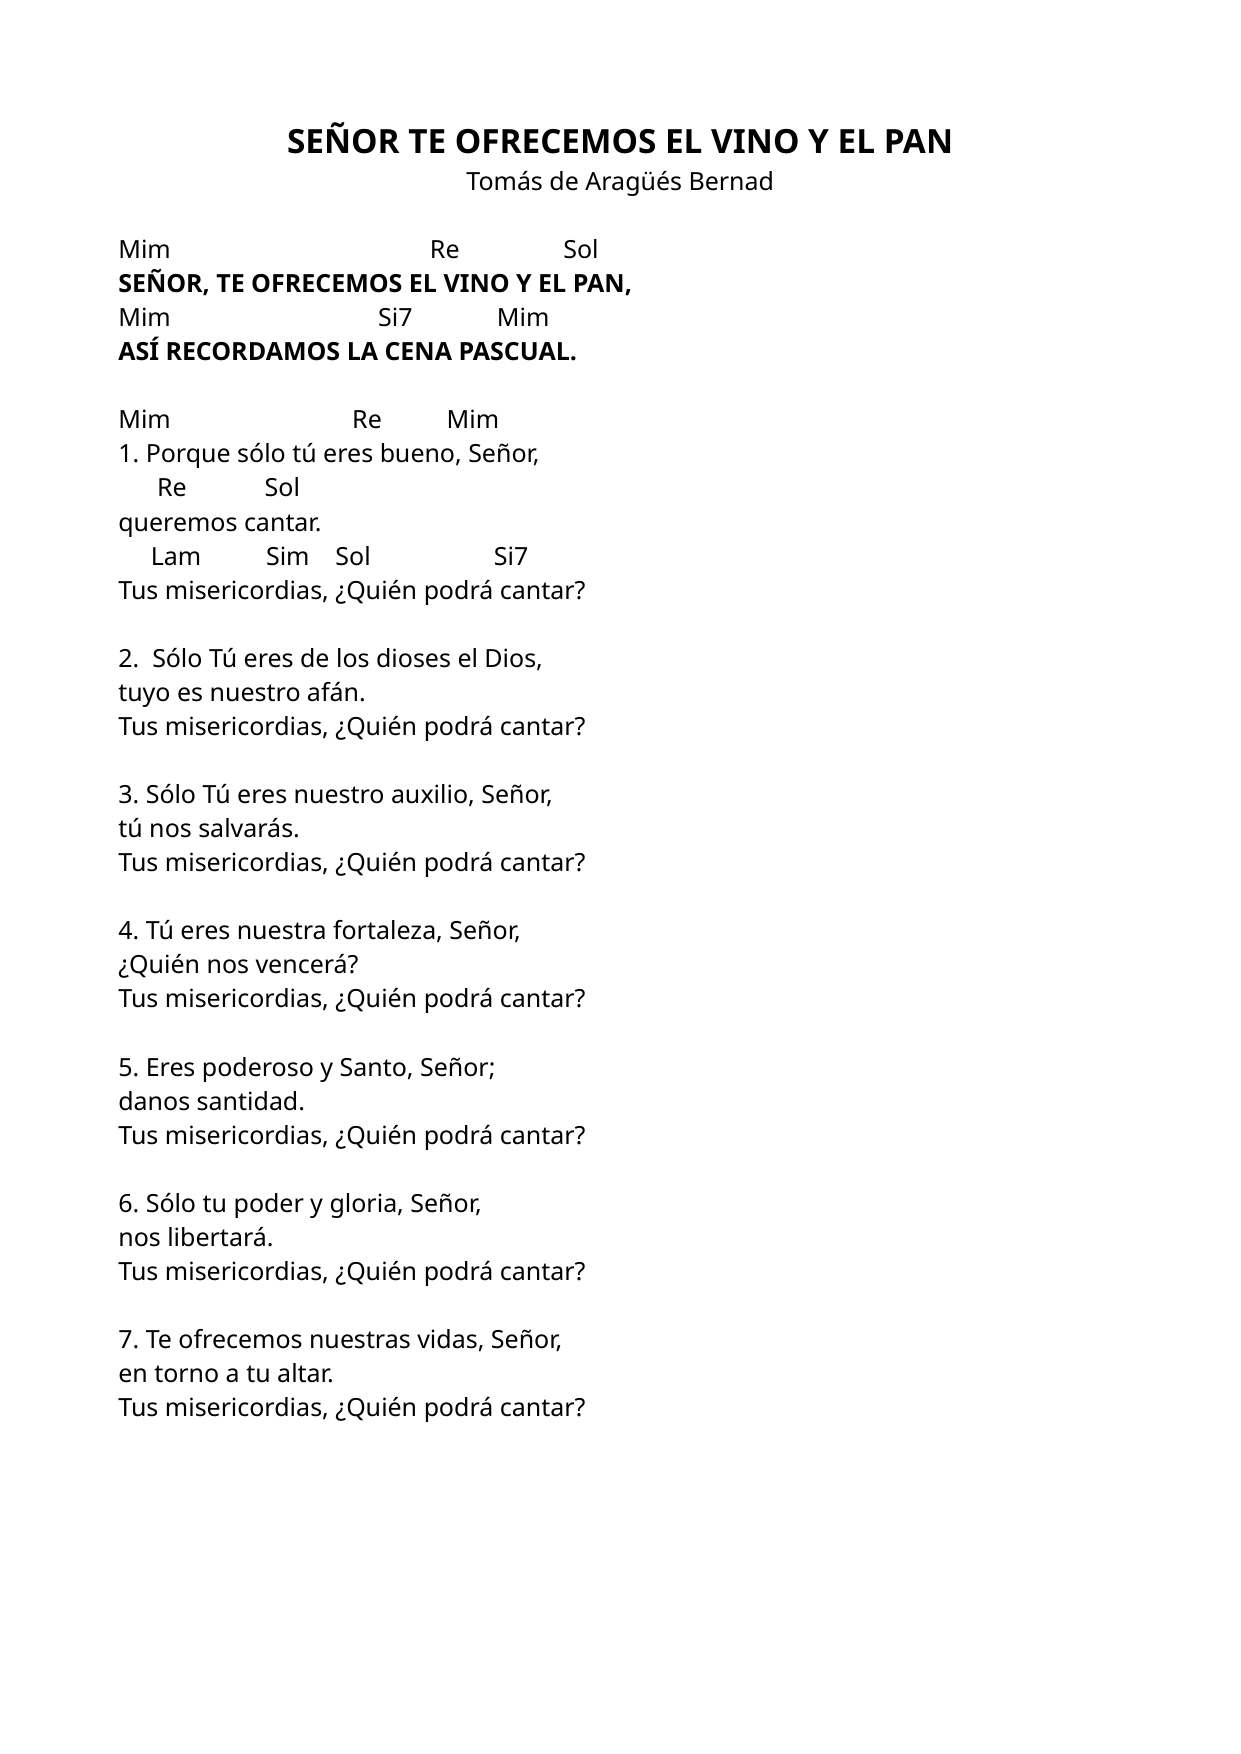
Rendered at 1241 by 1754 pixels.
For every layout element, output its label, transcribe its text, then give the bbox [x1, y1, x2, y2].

text 5. Eres poderoso y Santo, Señor; [118, 1049, 1122, 1083]
text 3. Sólo Tú eres nuestro auxilio, Señor, [118, 777, 1122, 811]
text SEÑOR, TE OFRECEMOS EL VINO Y EL PAN, [118, 266, 1122, 300]
text Tus misericordias, ¿Quién podrá cantar? [118, 572, 1122, 606]
text Tus misericordias, ¿Quién podrá cantar? [118, 1390, 1122, 1424]
text nos libertará. [118, 1219, 1122, 1253]
text Tus misericordias, ¿Quién podrá cantar? [118, 845, 1122, 879]
text 7. Te ofrecemos nuestras vidas, Señor, [118, 1322, 1122, 1356]
text Mim Si7 Mim [118, 300, 1122, 334]
text 6. Sólo tu poder y gloria, Señor, [118, 1185, 1122, 1219]
text Tus misericordias, ¿Quién podrá cantar? [118, 1117, 1122, 1151]
text Lam Sim Sol Si7 [118, 538, 1122, 572]
text 2. Sólo Tú eres de los dioses el Dios, [118, 640, 1122, 674]
text Tomás de Aragüés Bernad [118, 163, 1122, 198]
text queremos cantar. [118, 504, 1122, 538]
text ASÍ RECORDAMOS LA CENA PASCUAL. [118, 334, 1122, 368]
text 4. Tú eres nuestra fortaleza, Señor, [118, 913, 1122, 947]
text Tus misericordias, ¿Quién podrá cantar? [118, 981, 1122, 1015]
text Re Sol [118, 470, 1122, 504]
text ¿Quién nos vencerá? [118, 947, 1122, 981]
text tú nos salvarás. [118, 811, 1122, 845]
text Tus misericordias, ¿Quién podrá cantar? [118, 1253, 1122, 1288]
text 1. Porque sólo tú eres bueno, Señor, [118, 436, 1122, 470]
text SEÑOR TE OFRECEMOS EL VINO Y EL PAN [118, 118, 1122, 163]
text en torno a tu altar. [118, 1356, 1122, 1390]
text tuyo es nuestro afán. [118, 674, 1122, 708]
text Mim Re Sol [118, 232, 1122, 266]
text danos santidad. [118, 1083, 1122, 1117]
text Mim Re Mim [118, 402, 1122, 436]
text Tus misericordias, ¿Quién podrá cantar? [118, 708, 1122, 743]
